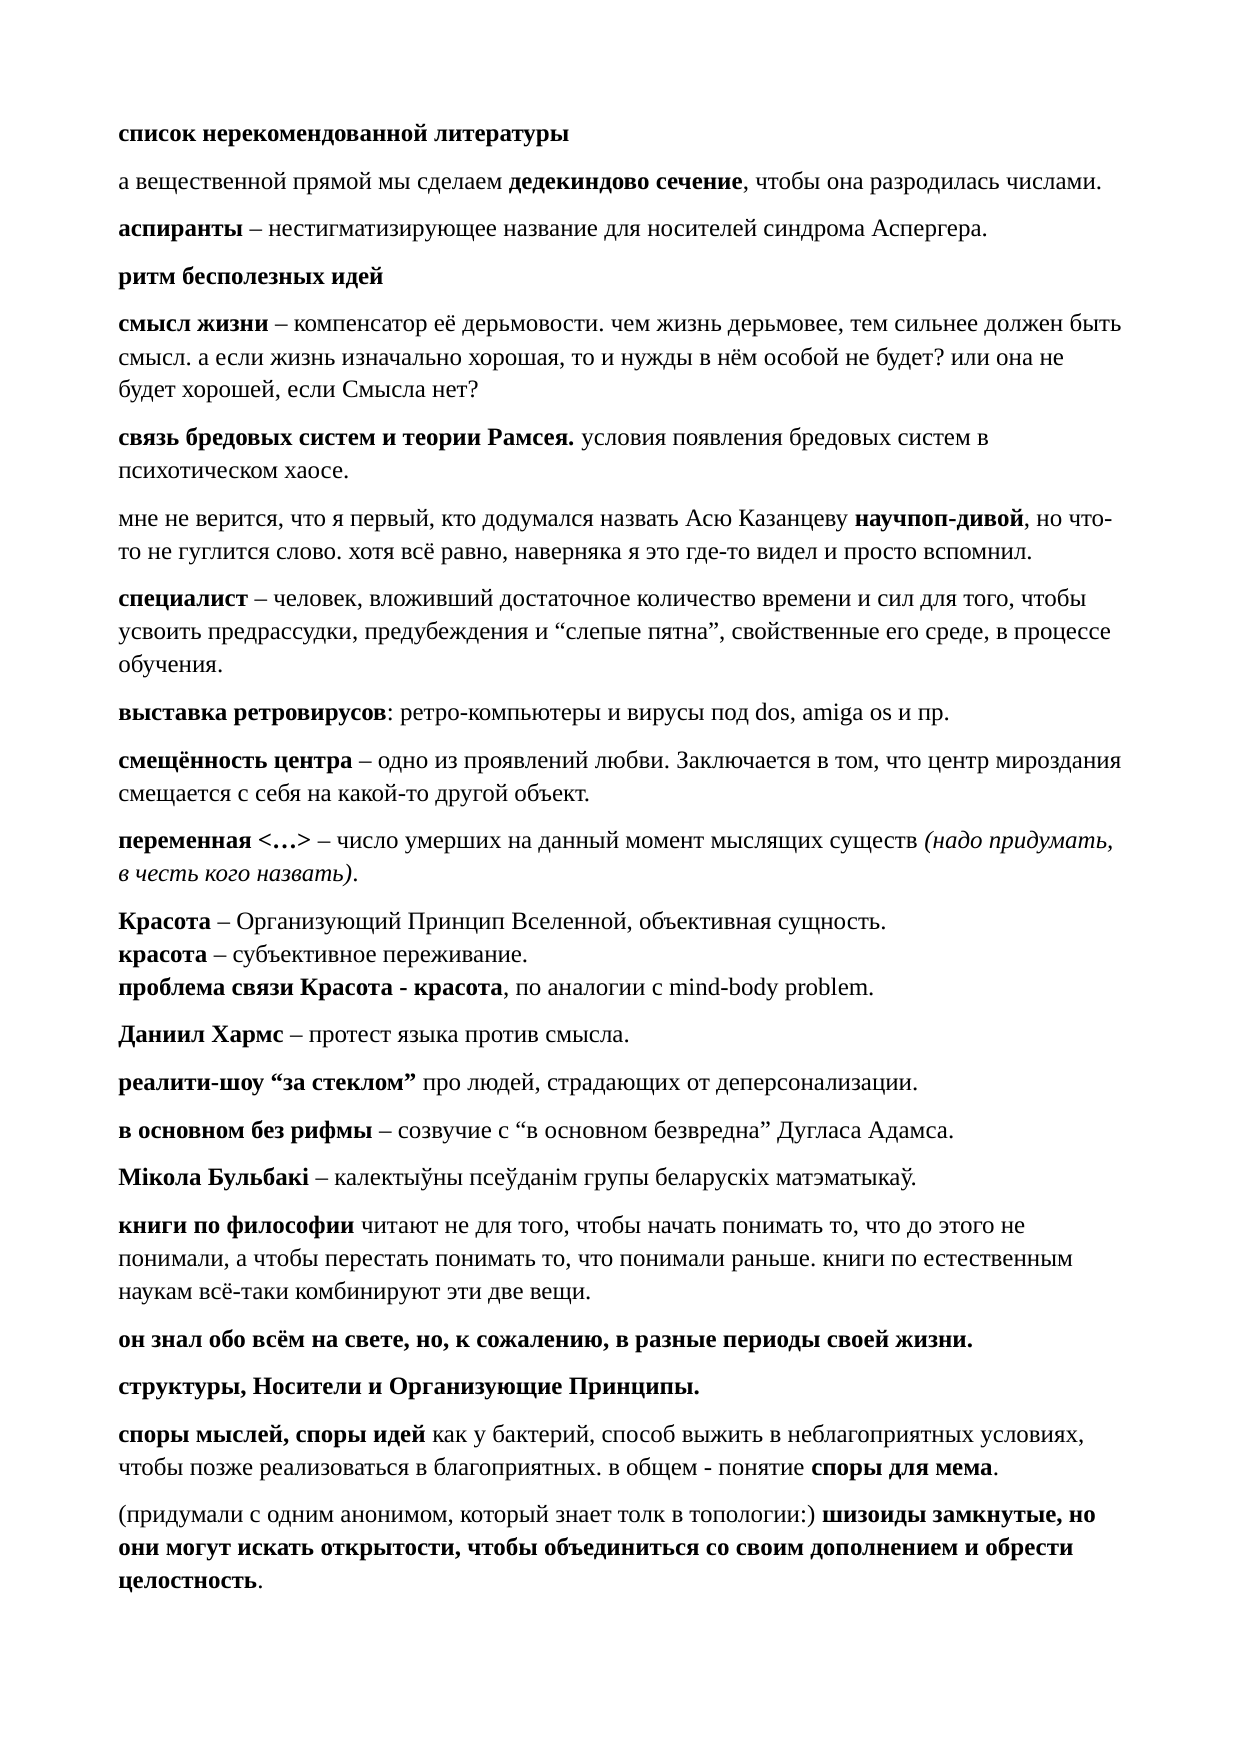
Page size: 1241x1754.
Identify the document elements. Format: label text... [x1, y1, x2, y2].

text он знал обо всём на свете, но, к сожалению, в разные периоды своей жизни. [118, 1324, 1122, 1352]
text специалист – человек, вложивший достаточное количество времени и сил для того, чтобы усвоить предрассудки, предубеждения и “слепые пятна”, свойственные его среде, в процессе обучения. [118, 583, 1122, 678]
text споры мыслей, споры идей как у бактерий, способ выжить в неблагоприятных условиях, чтобы позже реализоваться в благоприятных. в общем - понятие споры для мема. [118, 1419, 1122, 1481]
text Красота – Организующий Принцип Вселенной, объективная сущность. красота – субъективное переживание. проблема связи Красота - красота, по аналогии с mind-body problem. [118, 906, 1122, 1001]
text аспиранты – нестигматизирующее название для носителей синдрома Аспергера. [118, 213, 1122, 242]
text (придумали с одним анонимом, который знает толк в топологии:) шизоиды замкнутые, но они могут искать открытости, чтобы объединиться со своим дополнением и обрести целостность. [118, 1499, 1122, 1594]
text смещённость центра – одно из проявлений любви. Заключается в том, что центр мироздания смещается с себя на какой-то другой объект. [118, 745, 1122, 806]
text Мікола Бульбакі – калектыўны псеўданім групы беларускіх матэматыкаў. [118, 1162, 1122, 1191]
text смысл жизни – компенсатор её дерьмовости. чем жизнь дерьмовее, тем сильнее должен быть смысл. а если жизнь изначально хорошая, то и нужды в нём особой не будет? или она не будет хорошей, если Смысла нет? [118, 308, 1122, 403]
text связь бредовых систем и теории Рамсея. условия появления бредовых систем в психотическом хаосе. [118, 422, 1122, 484]
text список нерекомендованной литературы [118, 118, 1122, 147]
text реалити-шоу “за стеклом” про людей, страдающих от деперсонализации. [118, 1067, 1122, 1096]
text структуры, Носители и Организующие Принципы. [118, 1371, 1122, 1400]
text Даниил Хармс – протест языка против смысла. [118, 1019, 1122, 1048]
text переменная <…> – число умерших на данный момент мыслящих существ (надо придумать, в честь кого назвать). [118, 825, 1122, 887]
text в основном без рифмы – созвучие с “в основном безвредна” Дугласа Адамса. [118, 1115, 1122, 1143]
text ритм бесполезных идей [118, 261, 1122, 290]
text выставка ретровирусов: ретро-компьютеры и вирусы под dos, amiga os и пр. [118, 697, 1122, 726]
text книги по философии читают не для того, чтобы начать понимать то, что до этого не понимали, а чтобы перестать понимать то, что понимали раньше. книги по естественным наукам всё-таки комбинируют эти две вещи. [118, 1210, 1122, 1305]
text мне не верится, что я первый, кто додумался назвать Асю Казанцеву научпоп-дивой, но что-то не гуглится слово. хотя всё равно, наверняка я это где-то видел и просто вспомнил. [118, 503, 1122, 564]
text а вещественной прямой мы сделаем дедекиндово сечение, чтобы она разродилась числами. [118, 166, 1122, 194]
